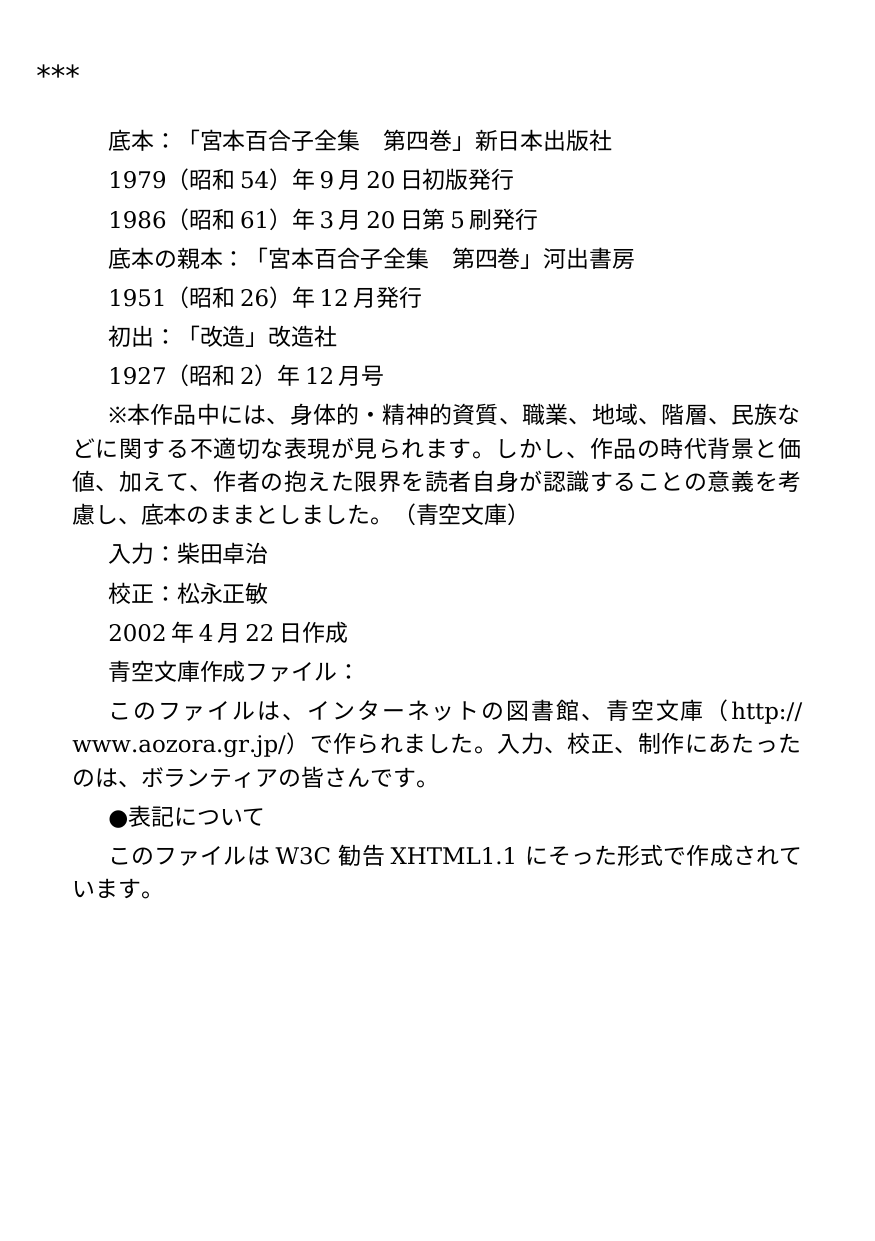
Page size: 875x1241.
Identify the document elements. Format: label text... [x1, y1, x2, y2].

text 1927（昭和2）年12月号 [72, 358, 802, 391]
text 1979（昭和54）年9月20日初版発行 [72, 162, 802, 196]
text 2002年4月22日作成 [72, 614, 802, 648]
text このファイルは、インターネットの図書館、青空文庫（http://www.aozora.gr.jp/）で作られました。入力、校正、制作にあたったのは、ボランティアの皆さんです。 [72, 693, 802, 793]
subtitle *** [36, 60, 838, 94]
text 初出：「改造」改造社 [72, 319, 802, 352]
text 1951（昭和26）年12月発行 [72, 280, 802, 313]
text 底本の親本：「宮本百合子全集 第四巻」河出書房 [72, 241, 802, 274]
text 底本：「宮本百合子全集 第四巻」新日本出版社 [72, 123, 802, 156]
text ●表記について [72, 798, 802, 832]
text このファイルは W3C 勧告 XHTML1.1 にそった形式で作成されています。 [72, 838, 802, 904]
text 青空文庫作成ファイル： [72, 654, 802, 687]
text 校正：松永正敏 [72, 575, 802, 609]
text ※本作品中には、身体的・精神的資質、職業、地域、階層、民族などに関する不適切な表現が見られます。しかし、作品の時代背景と価値、加えて、作者の抱えた限界を読者自身が認識することの意義を考慮し、底本のままとしました。（青空文庫） [72, 397, 802, 530]
text 入力：柴田卓治 [72, 536, 802, 569]
text 1986（昭和61）年3月20日第5刷発行 [72, 202, 802, 235]
